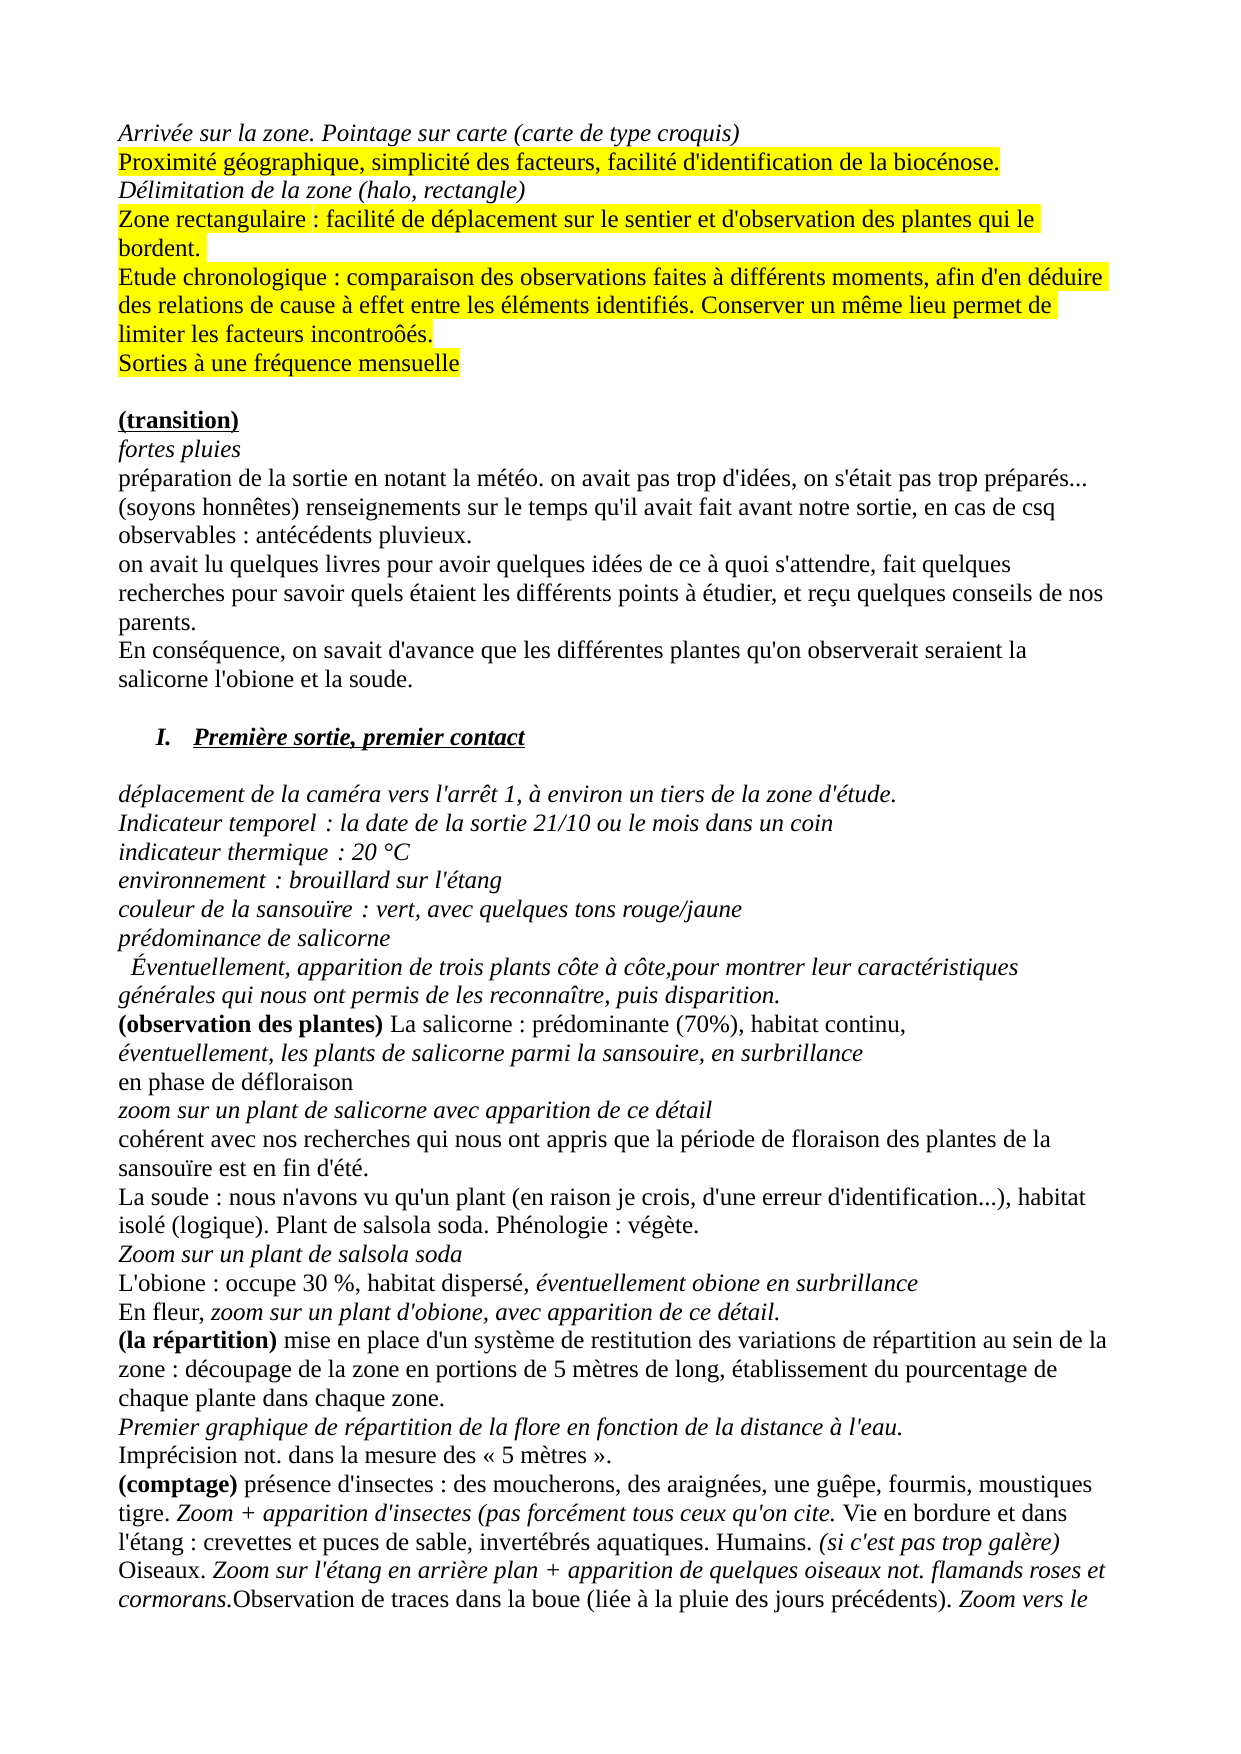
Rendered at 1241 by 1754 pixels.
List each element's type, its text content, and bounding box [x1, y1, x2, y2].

text cohérent avec nos recherches qui nous ont appris que la période de floraison des plantes de la sansouïre est en fin d'été. [118, 1124, 1122, 1182]
text Etude chronologique : comparaison des observations faites à différents moments, afin d'en déduire des relations de cause à effet entre les éléments identifiés. Conserver un même lieu permet de limiter les facteurs incontroôés. [118, 262, 1122, 348]
text En conséquence, on savait d'avance que les différentes plantes qu'on observerait seraient la salicorne l'obione et la soude. [118, 636, 1122, 693]
text préparation de la sortie en notant la météo. on avait pas trop d'idées, on s'était pas trop préparés... (soyons honnêtes) renseignements sur le temps qu'il avait fait avant notre sortie, en cas de csq observables : antécédents pluvieux. [118, 463, 1122, 549]
text Délimitation de la zone (halo, rectangle) [118, 176, 1122, 204]
text (observation des plantes) La salicorne : prédominante (70%), habitat continu, [118, 1009, 1122, 1038]
text fortes pluies [118, 434, 1122, 463]
text Zoom sur un plant de salsola soda [118, 1239, 1122, 1268]
list Première sortie, premier contact [156, 722, 1122, 751]
text environnement : brouillard sur l'étang [118, 866, 1122, 894]
text Arrivée sur la zone. Pointage sur carte (carte de type croquis) [118, 118, 1122, 147]
text L'obione : occupe 30 %, habitat dispersé, éventuellement obione en surbrillance [118, 1268, 1122, 1297]
text éventuellement, les plants de salicorne parmi la sansouire, en surbrillance [118, 1038, 1122, 1067]
text prédominance de salicorne [118, 923, 1122, 952]
text Proximité géographique, simplicité des facteurs, facilité d'identification de la biocénose. [118, 147, 1122, 176]
text Imprécision not. dans la mesure des « 5 mètres ». [118, 1441, 1122, 1469]
text zoom sur un plant de salicorne avec apparition de ce détail [118, 1096, 1122, 1124]
text Éventuellement, apparition de trois plants côte à côte,pour montrer leur caractéristiques générales qui nous ont permis de les reconnaître, puis disparition. [118, 952, 1122, 1009]
text (transition) [118, 406, 1122, 434]
text En fleur, zoom sur un plant d'obione, avec apparition de ce détail. [118, 1297, 1122, 1326]
text Sorties à une fréquence mensuelle [118, 348, 1122, 377]
text on avait lu quelques livres pour avoir quelques idées de ce à quoi s'attendre, fait quelques recherches pour savoir quels étaient les différents points à étudier, et reçu quelques conseils de nos parents. [118, 549, 1122, 636]
text couleur de la sansouïre : vert, avec quelques tons rouge/jaune [118, 894, 1122, 923]
text Zone rectangulaire : facilité de déplacement sur le sentier et d'observation des plantes qui le bordent. [118, 204, 1122, 262]
text (la répartition) mise en place d'un système de restitution des variations de répartition au sein de la zone : découpage de la zone en portions de 5 mètres de long, établissement du pourcentage de chaque plante dans chaque zone. [118, 1326, 1122, 1412]
text déplacement de la caméra vers l'arrêt 1, à environ un tiers de la zone d'étude. [118, 779, 1122, 808]
text Premier graphique de répartition de la flore en fonction de la distance à l'eau. [118, 1412, 1122, 1441]
text (comptage) présence d'insectes : des moucherons, des araignées, une guêpe, fourmis, moustiques tigre. Zoom + apparition d'insectes (pas forcément tous ceux qu'on cite. Vie en bordure et dans l'étang : crevettes et puces de sable, invertébrés aquatiques. Humains. (si c'est pas trop galère) Oiseaux. Zoom sur l'étang en arrière plan + apparition de quelques oiseaux not. flamands roses et cormorans.Observation de traces dans la boue (liée à la pluie des jours précédents). Zoom vers le [118, 1469, 1122, 1613]
text indicateur thermique : 20 °C [118, 837, 1122, 866]
text La soude : nous n'avons vu qu'un plant (en raison je crois, d'une erreur d'identification...), habitat isolé (logique). Plant de salsola soda. Phénologie : végète. [118, 1182, 1122, 1239]
text Indicateur temporel : la date de la sortie 21/10 ou le mois dans un coin [118, 808, 1122, 837]
text en phase de défloraison [118, 1067, 1122, 1096]
